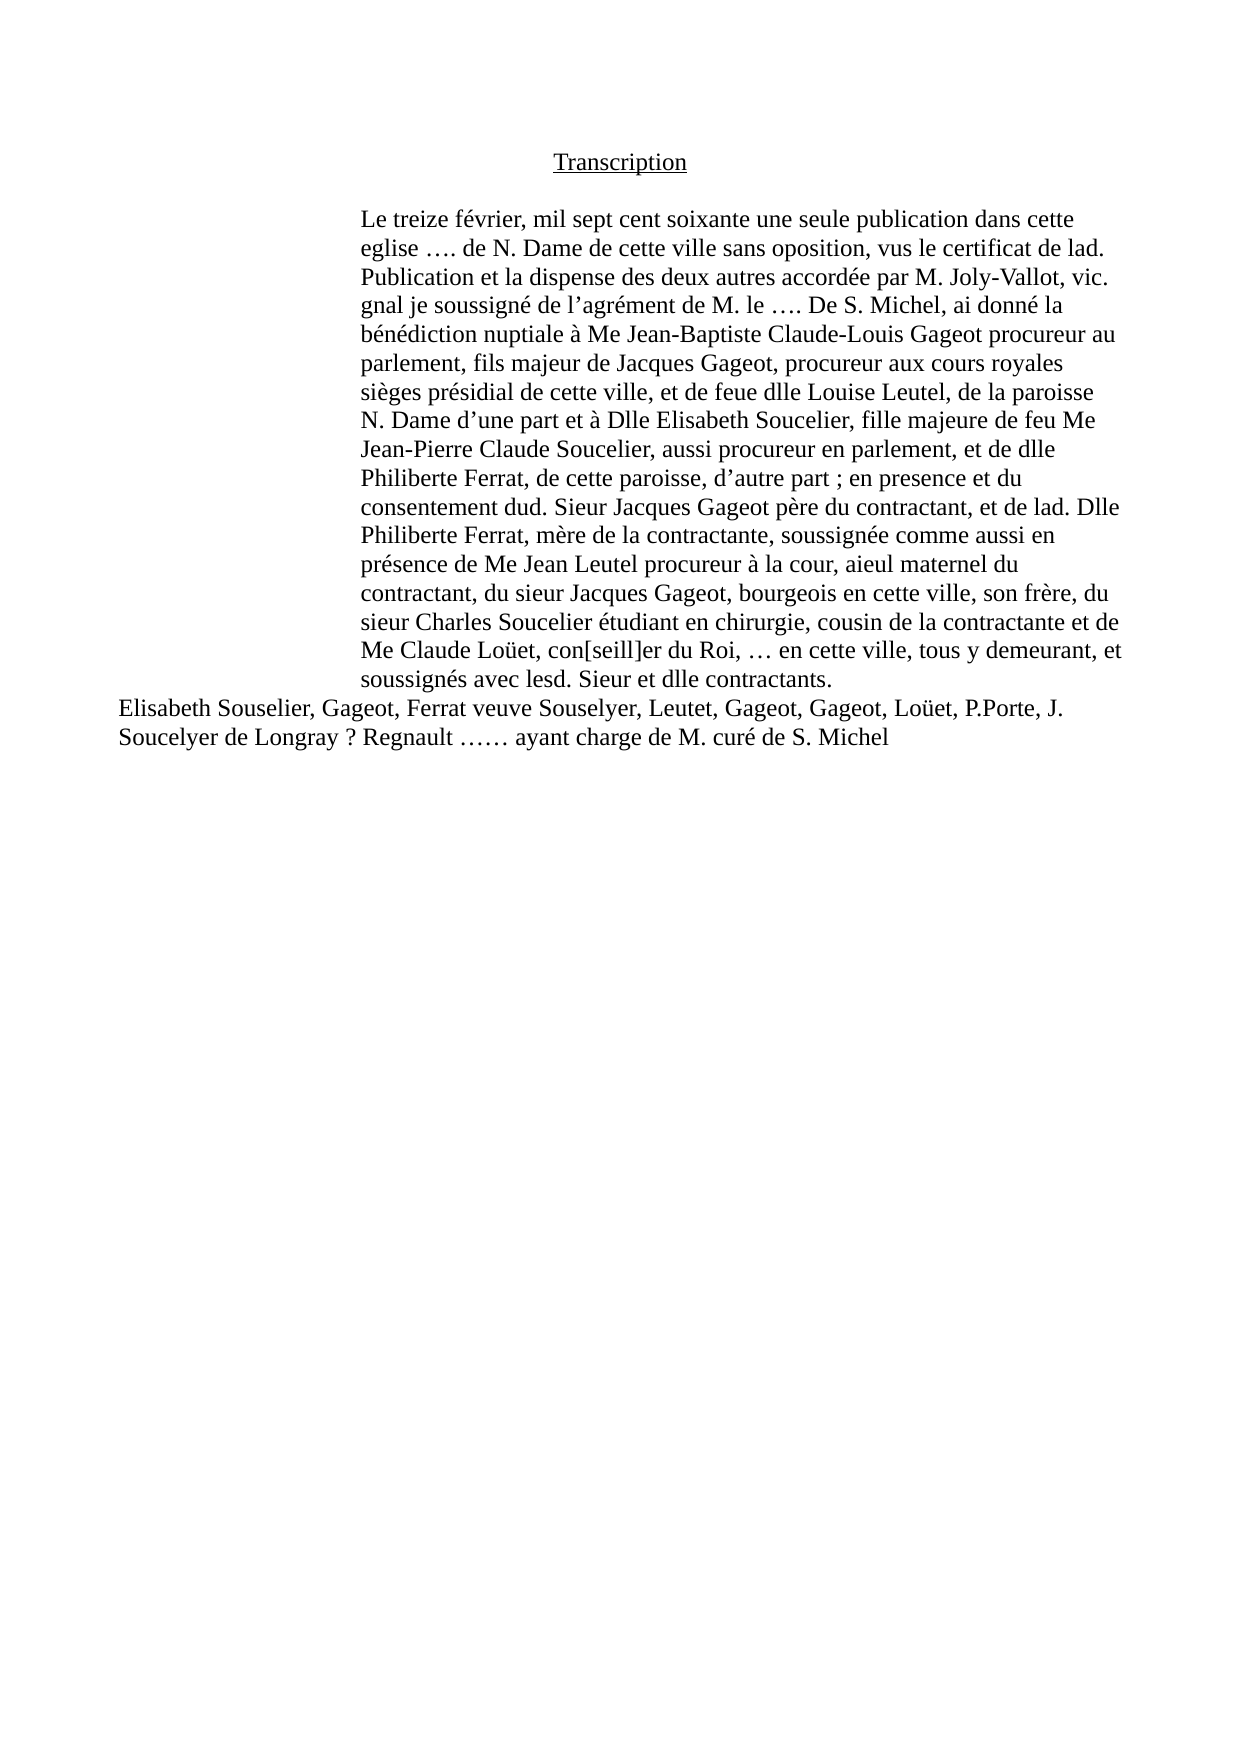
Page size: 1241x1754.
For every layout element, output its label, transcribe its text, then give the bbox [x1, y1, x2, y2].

text Transcription [118, 147, 1122, 176]
text Elisabeth Souselier, Gageot, Ferrat veuve Souselyer, Leutet, Gageot, Gageot, Loüet, P.Porte, J. Soucelyer de Longray ? Regnault …… ayant charge de M. curé de S. Michel [118, 693, 1122, 751]
text Le treize février, mil sept cent soixante une seule publication dans cette eglise …. de N. Dame de cette ville sans oposition, vus le certificat de lad. Publication et la dispense des deux autres accordée par M. Joly-Vallot, vic. gnal je soussigné de l’agrément de M. le …. De S. Michel, ai donné la bénédiction nuptiale à Me Jean-Baptiste Claude-Louis Gageot procureur au parlement, fils majeur de Jacques Gageot, procureur aux cours royales sièges présidial de cette ville, et de feue dlle Louise Leutel, de la paroisse N. Dame d’une part et à Dlle Elisabeth Soucelier, fille majeure de feu Me Jean-Pierre Claude Soucelier, aussi procureur en parlement, et de dlle Philiberte Ferrat, de cette paroisse, d’autre part ; en presence et du consentement dud. Sieur Jacques Gageot père du contractant, et de lad. Dlle Philiberte Ferrat, mère de la contractante, soussignée comme aussi en présence de Me Jean Leutel procureur à la cour, aieul maternel du contractant, du sieur Jacques Gageot, bourgeois en cette ville, son frère, du sieur Charles Soucelier étudiant en chirurgie, cousin de la contractante et de Me Claude Loüet, con[seill]er du Roi, … en cette ville, tous y demeurant, et soussignés avec lesd. Sieur et dlle contractants. [360, 204, 1122, 693]
